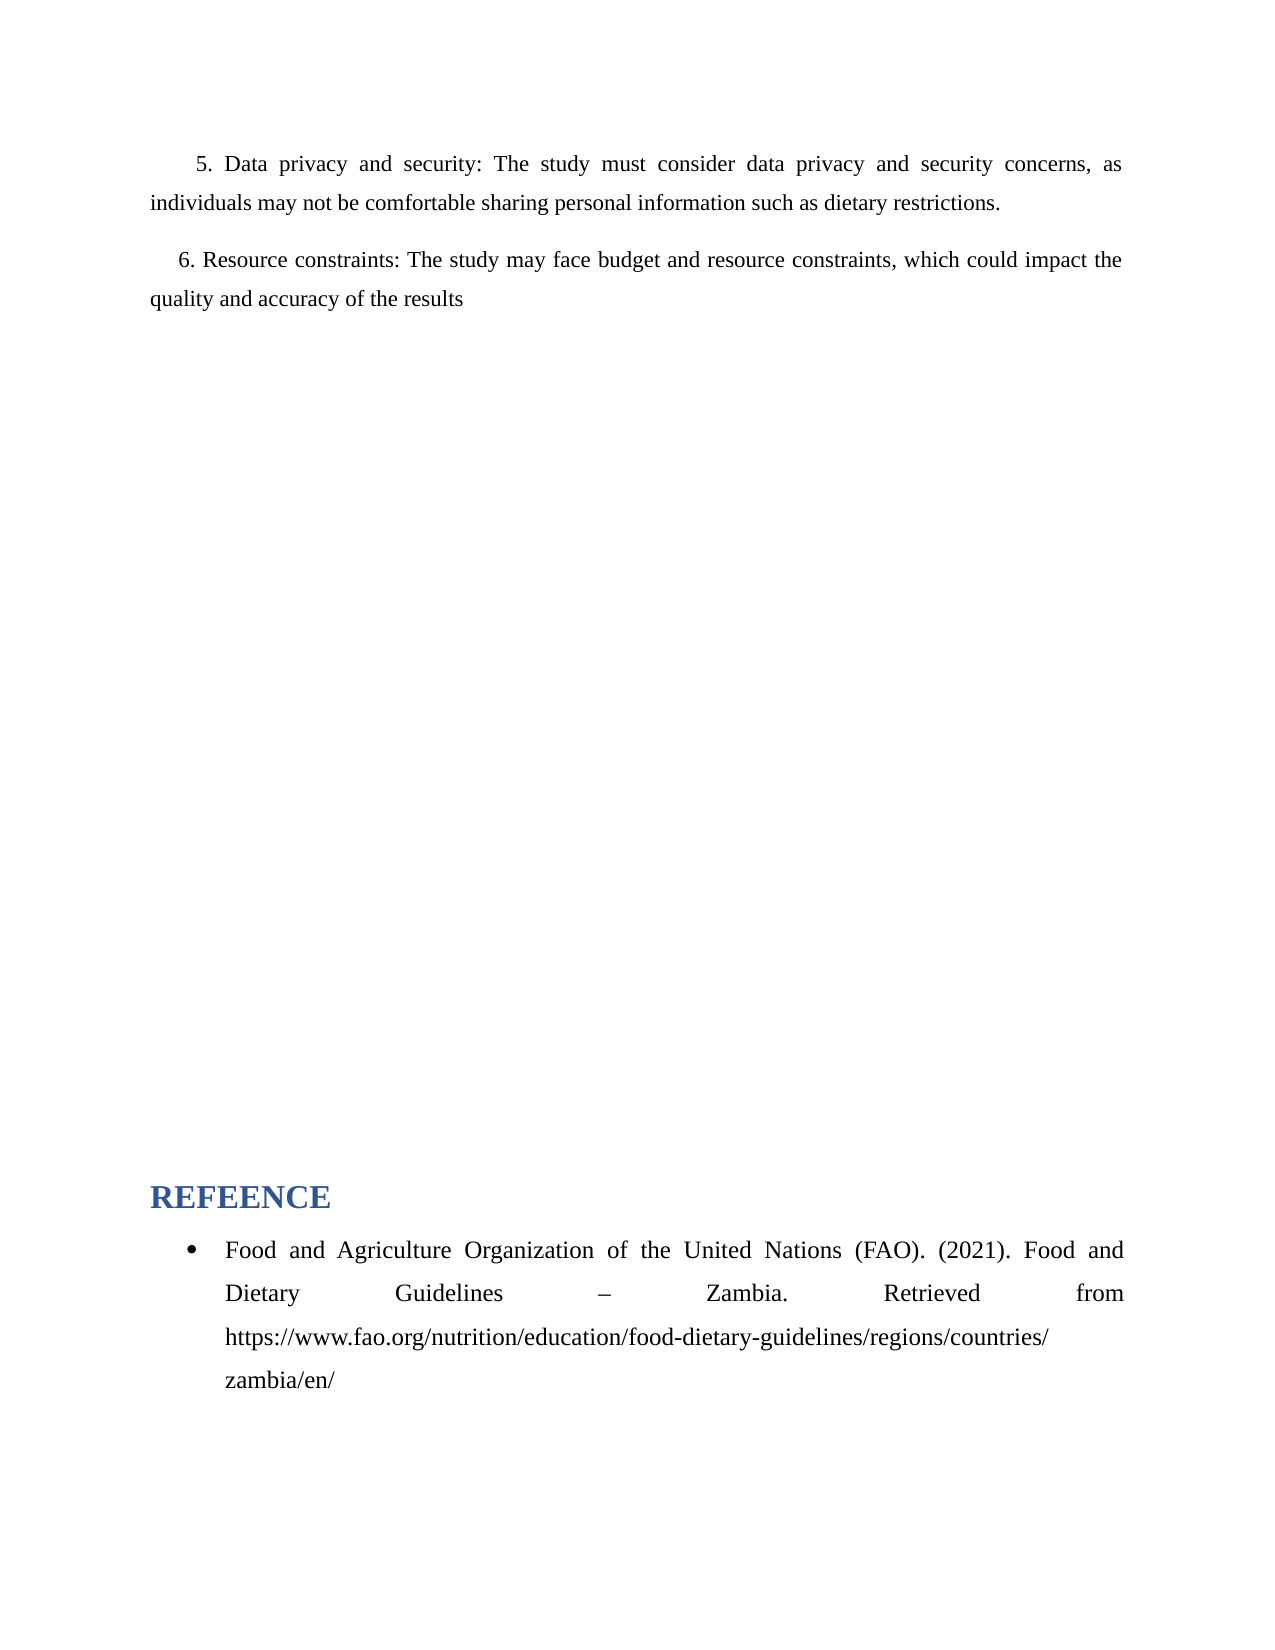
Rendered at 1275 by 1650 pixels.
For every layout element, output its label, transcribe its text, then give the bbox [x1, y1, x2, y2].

text 5. Data privacy and security: The study must consider data privacy and security concerns, as individuals may not be comfortable sharing personal information such as dietary restrictions. [150, 150, 1125, 216]
subtitle REFEENCE [150, 1178, 1125, 1216]
text 6. Resource constraints: The study may face budget and resource constraints, which could impact the quality and accuracy of the results [150, 246, 1125, 311]
list Food and Agriculture Organization of the United Nations (FAO). (2021). Food and Dietary Guidelines – Zambia. Retrieved from https://www.fao.org/nutrition/education/food-dietary-guidelines/regions/countries/zambia/en/ [187, 1235, 1125, 1393]
